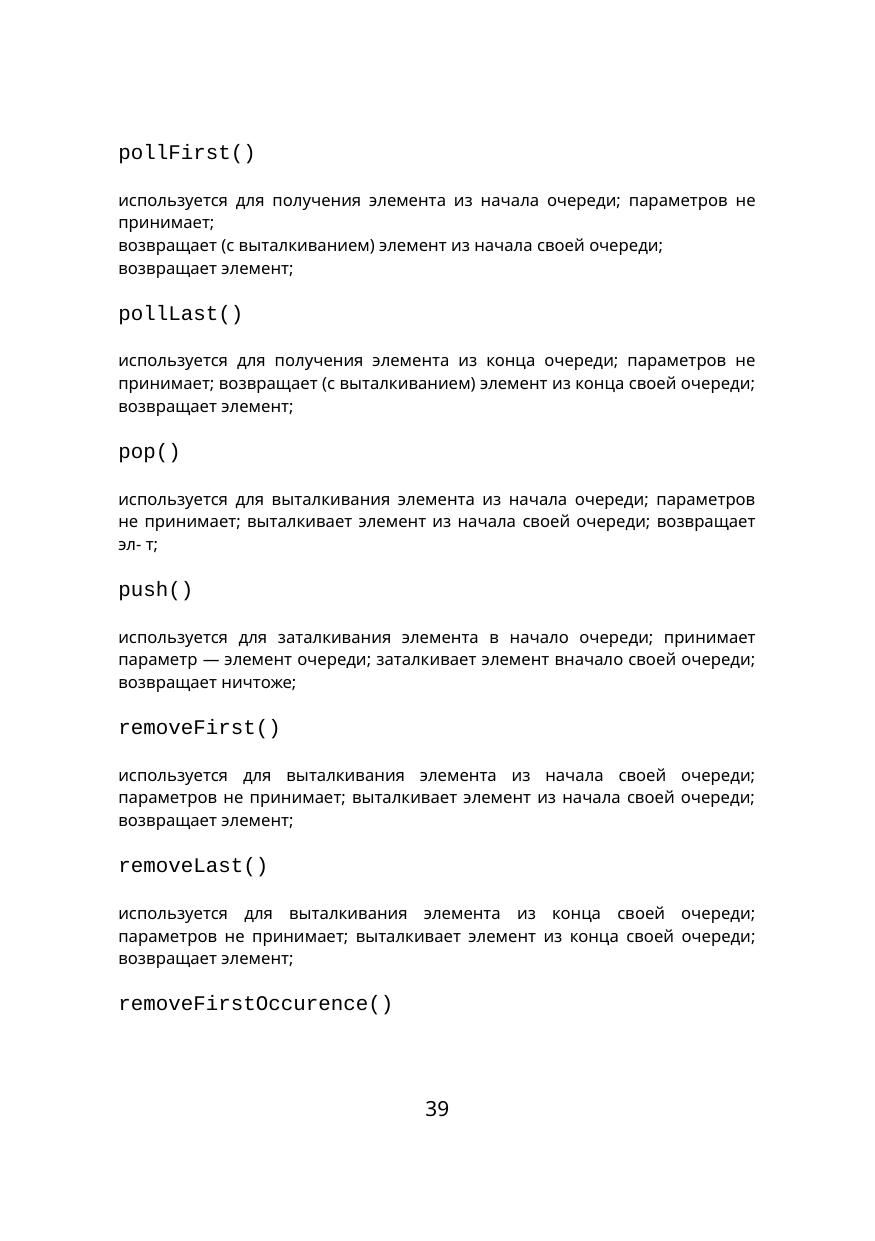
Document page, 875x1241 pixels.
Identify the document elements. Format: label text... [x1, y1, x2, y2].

text используется для получения элемента из конца очереди; параметров не принимает; возвращает (с выталкиванием) элемент из конца своей очереди; возвращает элемент; [118, 349, 756, 417]
text push() [118, 579, 756, 602]
text используется для выталкивания элемента из начала своей очереди; параметров не принимает; выталкивает элемент из начала своей очереди; возвращает элемент; [118, 763, 756, 831]
text pollLast() [118, 303, 756, 326]
text используется для выталкивания элемента из конца своей очереди; параметров не принимает; выталкивает элемент из конца своей очереди; возвращает элемент; [118, 901, 756, 969]
text removeFirstOccurence() [118, 993, 756, 1017]
text используется для заталкивания элемента в начало очереди; принимает параметр — элемент очереди; заталкивает элемент вначало своей очереди; возвращает ничтоже; [118, 625, 756, 693]
text removeFirst() [118, 717, 756, 741]
text возвращает (с выталкиванием) элемент из начала своей очереди; [118, 233, 756, 256]
text removeLast() [118, 855, 756, 879]
text pop() [118, 441, 756, 464]
text используется для выталкивания элемента из начала очереди; параметров не принимает; выталкивает элемент из начала своей очереди; возвращает эл- т; [118, 487, 756, 555]
text pollFirst() [118, 142, 756, 165]
text используется для получения элемента из начала очереди; параметров не принимает; [118, 188, 756, 233]
text возвращает элемент; [118, 256, 756, 279]
